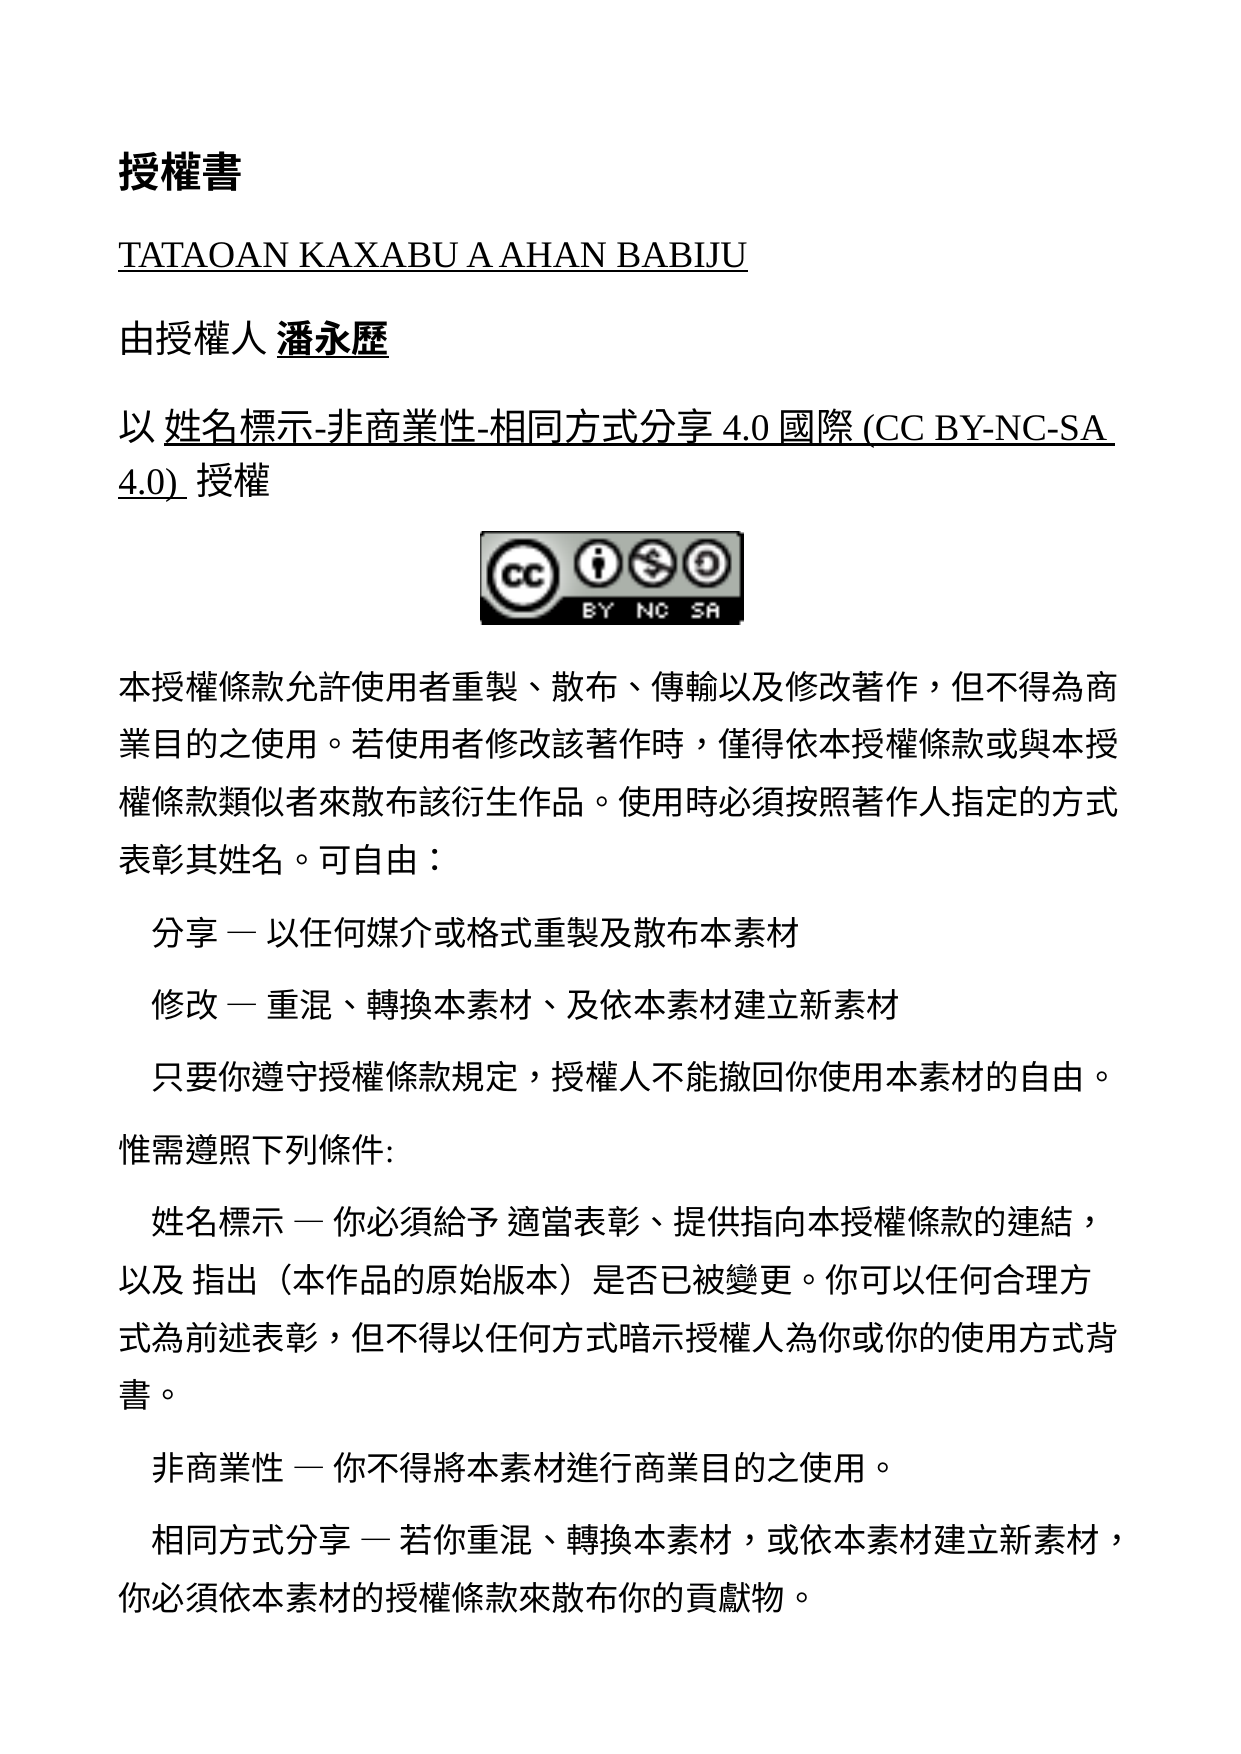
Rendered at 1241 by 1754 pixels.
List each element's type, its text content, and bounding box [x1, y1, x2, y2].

text 本授權條款允許使用者重製、散布、傳輸以及修改著作，但不得為商業目的之使用。若使用者修改該著作時，僅得依本授權條款或與本授權條款類似者來散布該衍生作品。使用時必須按照著作人指定的方式表彰其姓名。可自由： [118, 660, 1122, 882]
subtitle TATAOAN KAXABU A AHAN BABIJU [118, 233, 1122, 276]
text 非商業性 — 你不得將本素材進行商業目的之使用。 [118, 1442, 1122, 1490]
subtitle 由授權人 潘永歷 [118, 309, 1122, 363]
text 姓名標示 — 你必須給予 適當表彰、提供指向本授權條款的連結，以及 指出（本作品的原始版本）是否已被變更。你可以任何合理方式為前述表彰，但不得以任何方式暗示授權人為你或你的使用方式背書。 [118, 1196, 1122, 1417]
subtitle 授權書 [118, 139, 1122, 199]
text 相同方式分享 — 若你重混、轉換本素材，或依本素材建立新素材，你必須依本素材的授權條款來散布你的貢獻物。 [118, 1514, 1122, 1620]
text 惟需遵照下列條件: [118, 1123, 1122, 1172]
text 修改 — 重混、轉換本素材、及依本素材建立新素材 [118, 979, 1122, 1027]
text 只要你遵守授權條款規定，授權人不能撤回你使用本素材的自由。 [118, 1051, 1122, 1099]
picture [480, 531, 744, 625]
subtitle 以 姓名標示-非商業性-相同方式分享 4.0 國際 (CC BY-NC-SA 4.0) 授權 [118, 397, 1122, 505]
text 分享 — 以任何媒介或格式重製及散布本素材 [118, 906, 1122, 954]
